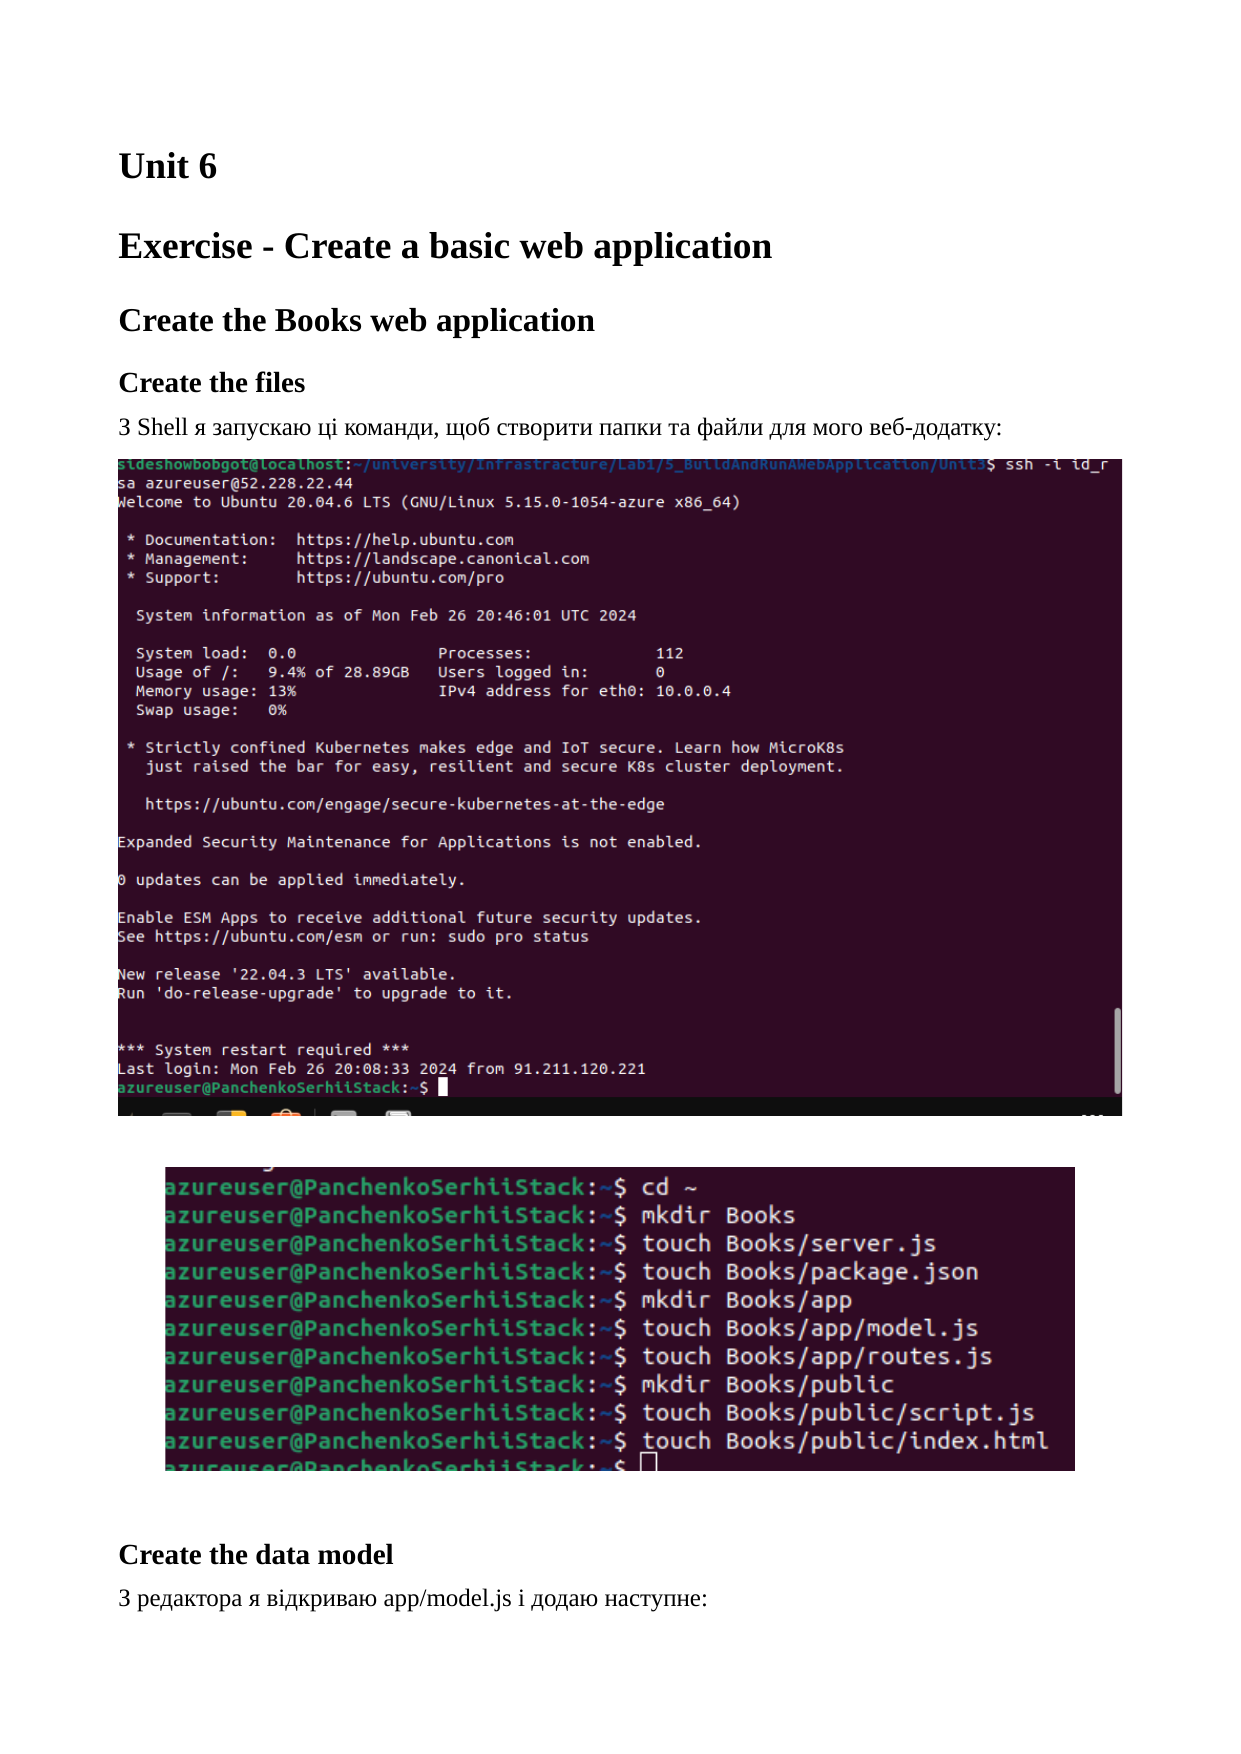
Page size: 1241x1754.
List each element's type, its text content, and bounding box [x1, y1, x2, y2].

subtitle Create the Books web application [118, 300, 1122, 338]
picture [165, 1167, 1075, 1471]
text З редактора я відкриваю app/model.js і додаю наступне: [118, 1583, 1122, 1612]
subtitle Create the data model [118, 1537, 1122, 1571]
text З Shell я запускаю ці команди, щоб створити папки та файли для мого веб-додатку: [118, 412, 1122, 440]
subtitle Create the files [118, 366, 1122, 399]
subtitle Unit 6 [118, 143, 1122, 186]
picture [118, 459, 1123, 1116]
subtitle Exercise - Create a basic web application [118, 224, 1122, 267]
